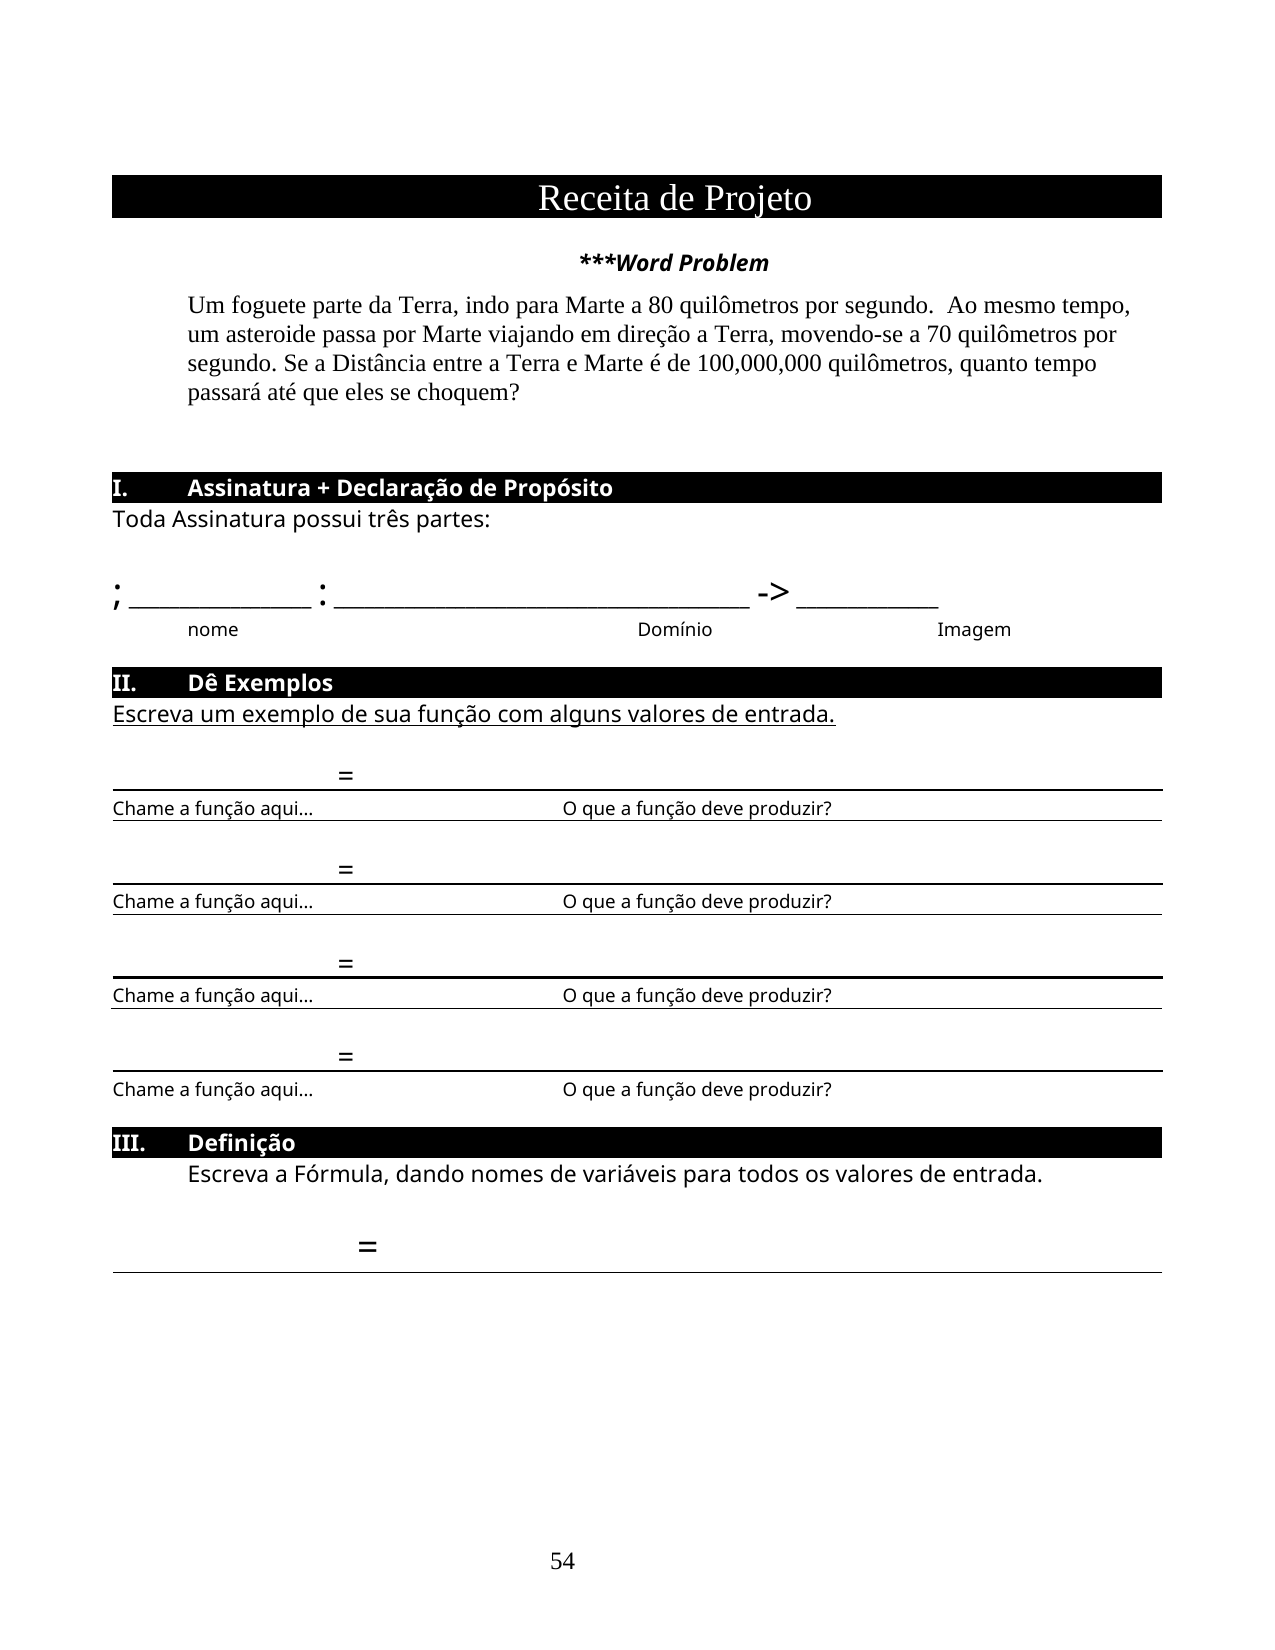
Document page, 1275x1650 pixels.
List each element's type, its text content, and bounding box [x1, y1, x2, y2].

text Chame a função aqui… O que a função deve produzir? [112, 795, 1162, 820]
text [112, 1071, 1162, 1076]
text ; __________________ : _________________________________________ -> ______________ [112, 566, 1162, 617]
subtitle Definição [112, 1127, 1162, 1158]
subtitle Dê Exemplos [112, 667, 1162, 698]
text Chame a função aqui… O que a função deve produzir? [112, 1076, 1162, 1102]
text = [112, 849, 1162, 883]
text Chame a função aqui… O que a função deve produzir? [112, 889, 1162, 914]
subtitle Receita de Projeto [112, 175, 1162, 218]
text [112, 977, 1162, 983]
text [112, 790, 1162, 795]
text Um foguete parte da Terra, indo para Marte a 80 quilômetros por segundo. Ao mesmo tempo, um asteroide passa por Marte viajando em direção a Terra, movendo-se a 70 quilômetros por segundo. Se a Distância entre a Terra e Marte é de 100,000,000 quilômetros, quanto tempo passará até que eles se choquem? [187, 291, 1162, 406]
text = [112, 1037, 1162, 1070]
text ***Word Problem [187, 247, 1162, 278]
text = [112, 943, 1162, 976]
text Escreva um exemplo de sua função com alguns valores de entrada. [112, 698, 1162, 730]
text = [112, 755, 1162, 789]
text [112, 884, 1162, 889]
list Escreva a Fórmula, dando nomes de variáveis para todos os valores de entrada. [150, 1158, 1162, 1189]
subtitle Assinatura + Declaração de Propósito [112, 472, 1162, 503]
text = [112, 1221, 1162, 1272]
text Toda Assinatura possui três partes: [112, 503, 1162, 534]
text nome Domínio Imagem [112, 617, 1162, 642]
text Chame a função aqui… O que a função deve produzir? [112, 983, 1162, 1008]
